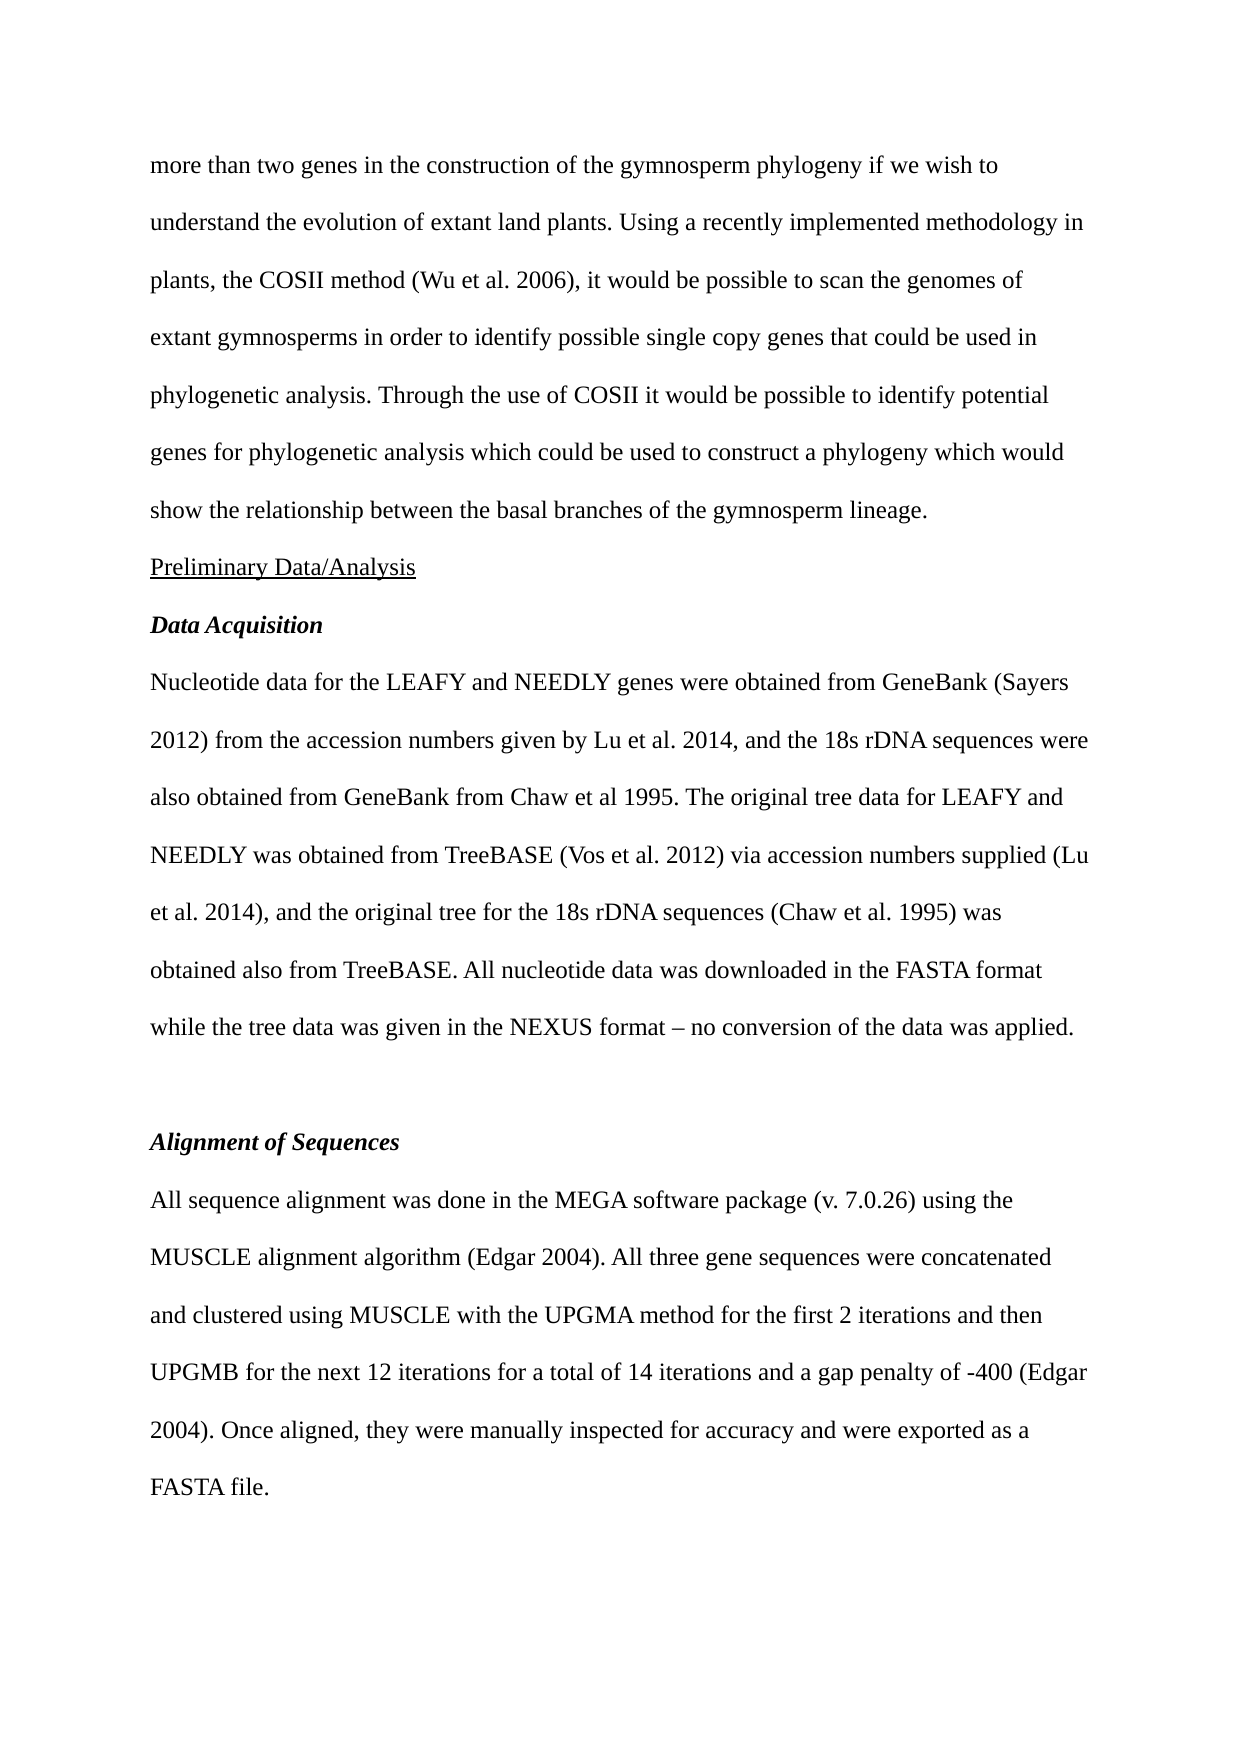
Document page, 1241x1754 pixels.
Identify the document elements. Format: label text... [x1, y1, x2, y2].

text Nucleotide data for the LEAFY and NEEDLY genes were obtained from GeneBank (Sayers 2012) from the accession numbers given by Lu et al. 2014, and the 18s rDNA sequences were also obtained from GeneBank from Chaw et al 1995. The original tree data for LEAFY and NEEDLY was obtained from TreeBASE (Vos et al. 2012) via accession numbers supplied (Lu et al. 2014), and the original tree for the 18s rDNA sequences (Chaw et al. 1995) was obtained also from TreeBASE. All nucleotide data was downloaded in the FASTA format while the tree data was given in the NEXUS format – no conversion of the data was applied. [150, 667, 1090, 1041]
text more than two genes in the construction of the gymnosperm phylogeny if we wish to understand the evolution of extant land plants. Using a recently implemented methodology in plants, the COSII method (Wu et al. 2006), it would be possible to scan the genomes of extant gymnosperms in order to identify possible single copy genes that could be used in phylogenetic analysis. Through the use of COSII it would be possible to identify potential genes for phylogenetic analysis which could be used to construct a phylogeny which would show the relationship between the basal branches of the gymnosperm lineage. [150, 150, 1090, 524]
text Data Acquisition [150, 610, 1090, 639]
text All sequence alignment was done in the MEGA software package (v. 7.0.26) using the MUSCLE alignment algorithm (Edgar 2004). All three gene sequences were concatenated and clustered using MUSCLE with the UPGMA method for the first 2 iterations and then UPGMB for the next 12 iterations for a total of 14 iterations and a gap penalty of -400 (Edgar 2004). Once aligned, they were manually inspected for accuracy and were exported as a FASTA file. [150, 1185, 1090, 1501]
text Preliminary Data/Analysis [150, 552, 1090, 581]
text Alignment of Sequences [150, 1127, 1090, 1156]
